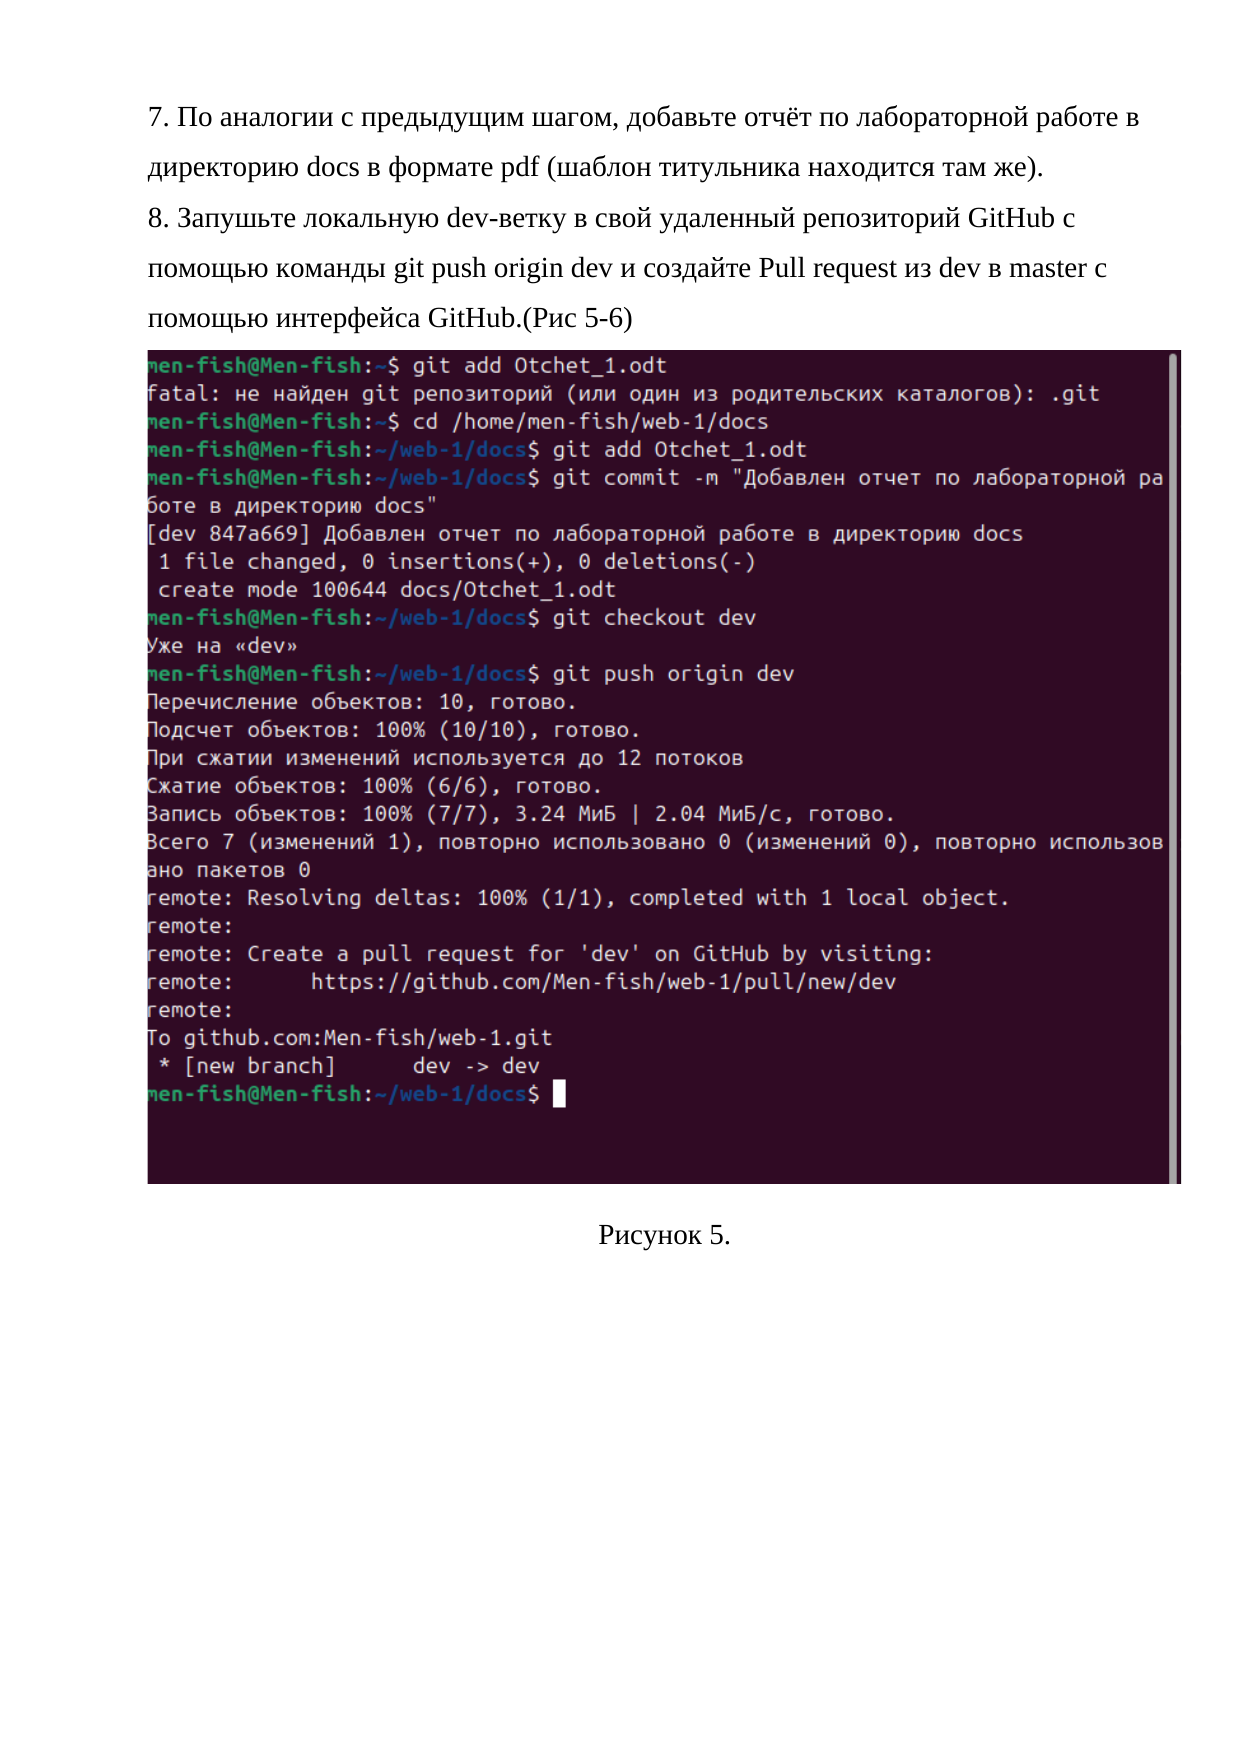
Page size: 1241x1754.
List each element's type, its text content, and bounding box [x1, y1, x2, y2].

text 7. По аналогии с предыдущим шагом, добавьте отчёт по лабораторной работе в директорию docs в формате pdf (шаблон титульника находится там же). [148, 99, 1181, 183]
text Рисунок 5. [148, 1184, 1181, 1250]
picture [147, 350, 1182, 1184]
text 8. Запушьте локальную dev-ветку в свой удаленный репозиторий GitHub с помощью команды git push origin dev и создайте Pull request из dev в master с помощью интерфейса GitHub.(Рис 5-6) [148, 200, 1181, 334]
